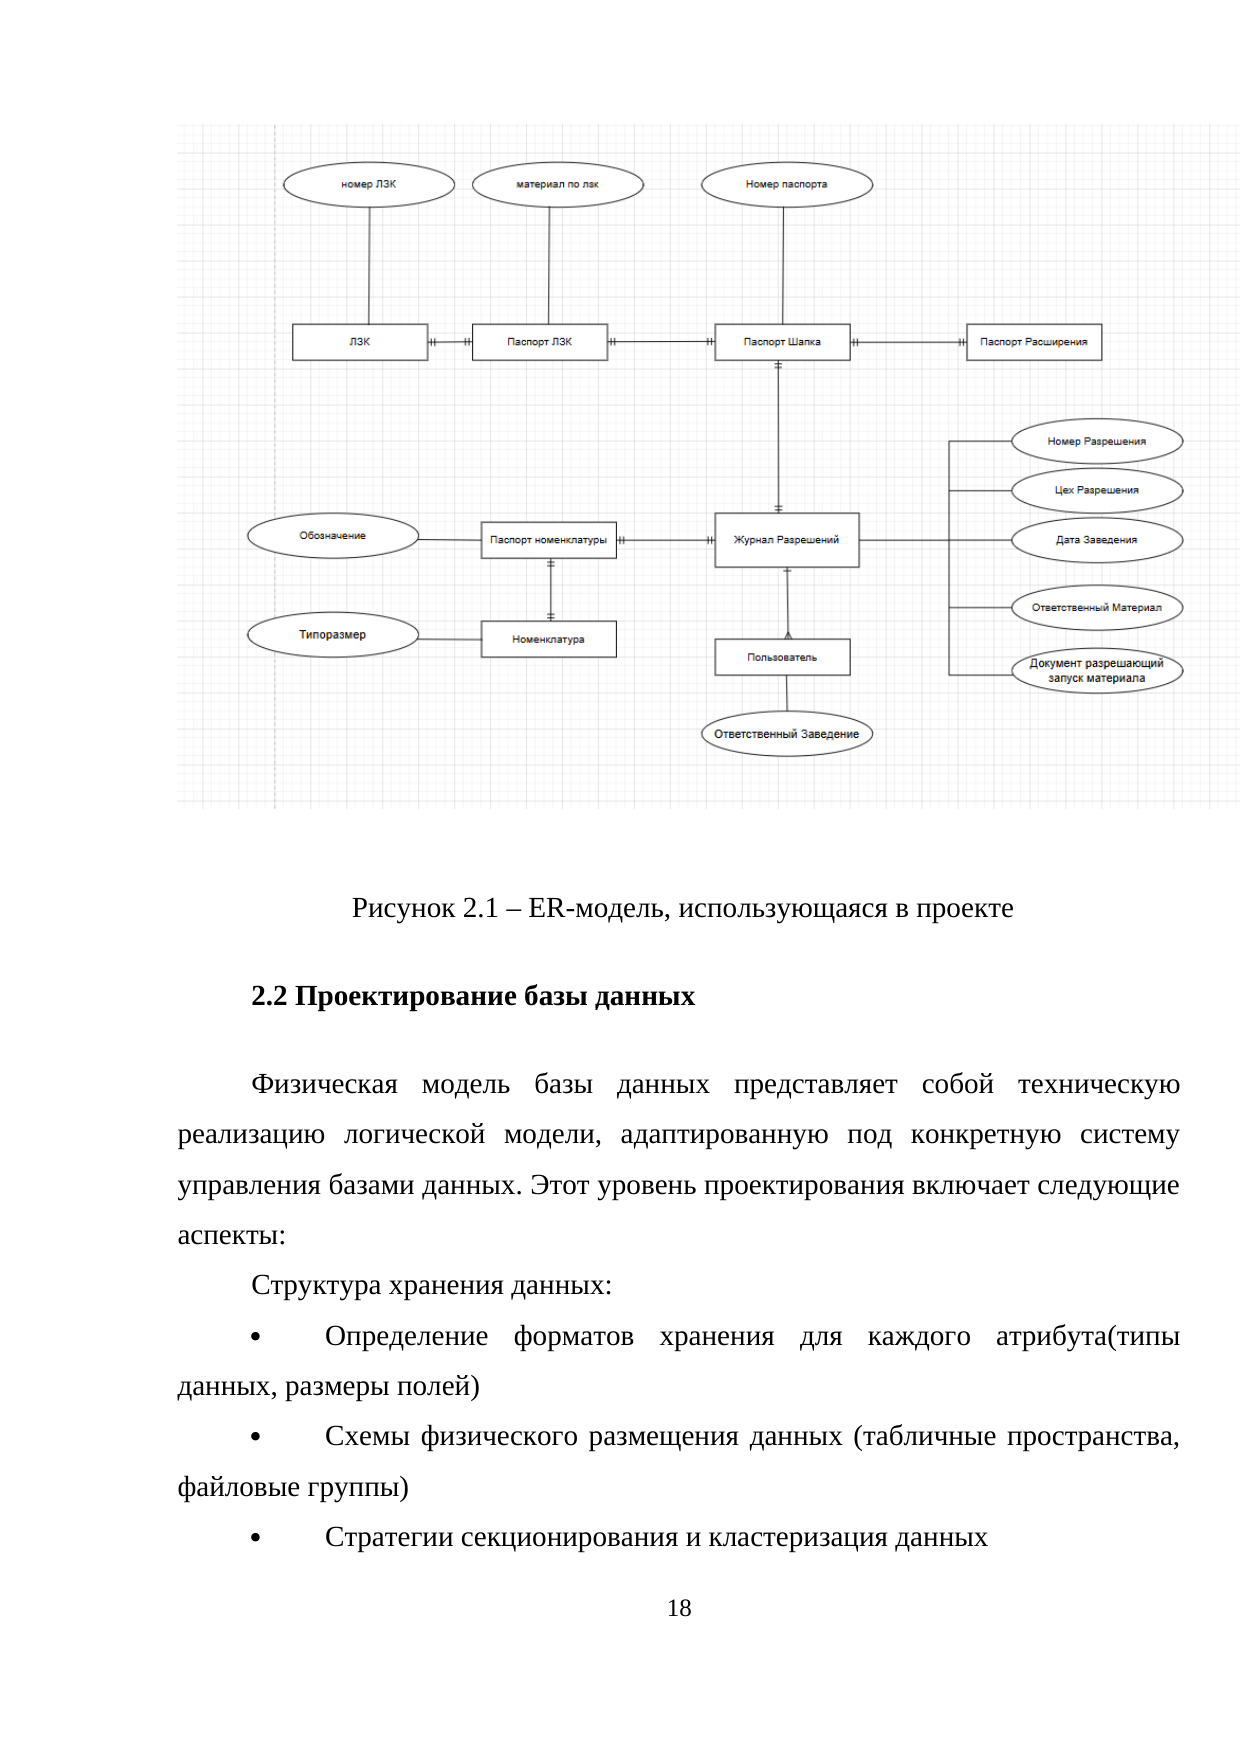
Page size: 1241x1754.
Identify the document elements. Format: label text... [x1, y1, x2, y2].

text Физическая модель базы данных представляет собой техническую реализацию логической модели, адаптированную под конкретную систему управления базами данных. Этот уровень проектирования включает следующие аспекты: [177, 1066, 1181, 1251]
list Стратегии секционирования и кластеризация данных [177, 1519, 1181, 1553]
subtitle 2.2 Проектирование базы данных [177, 978, 1181, 1012]
text Структура хранения данных: [177, 1267, 1181, 1301]
list Определение форматов хранения для каждого атрибута(типы данных, размеры полей) [177, 1318, 1181, 1402]
picture [177, 124, 1240, 809]
text Рисунок 2.1 – ER-модель, использующаяся в проекте [177, 891, 1181, 924]
list Схемы физического размещения данных (табличные пространства, файловые группы) [177, 1418, 1181, 1502]
